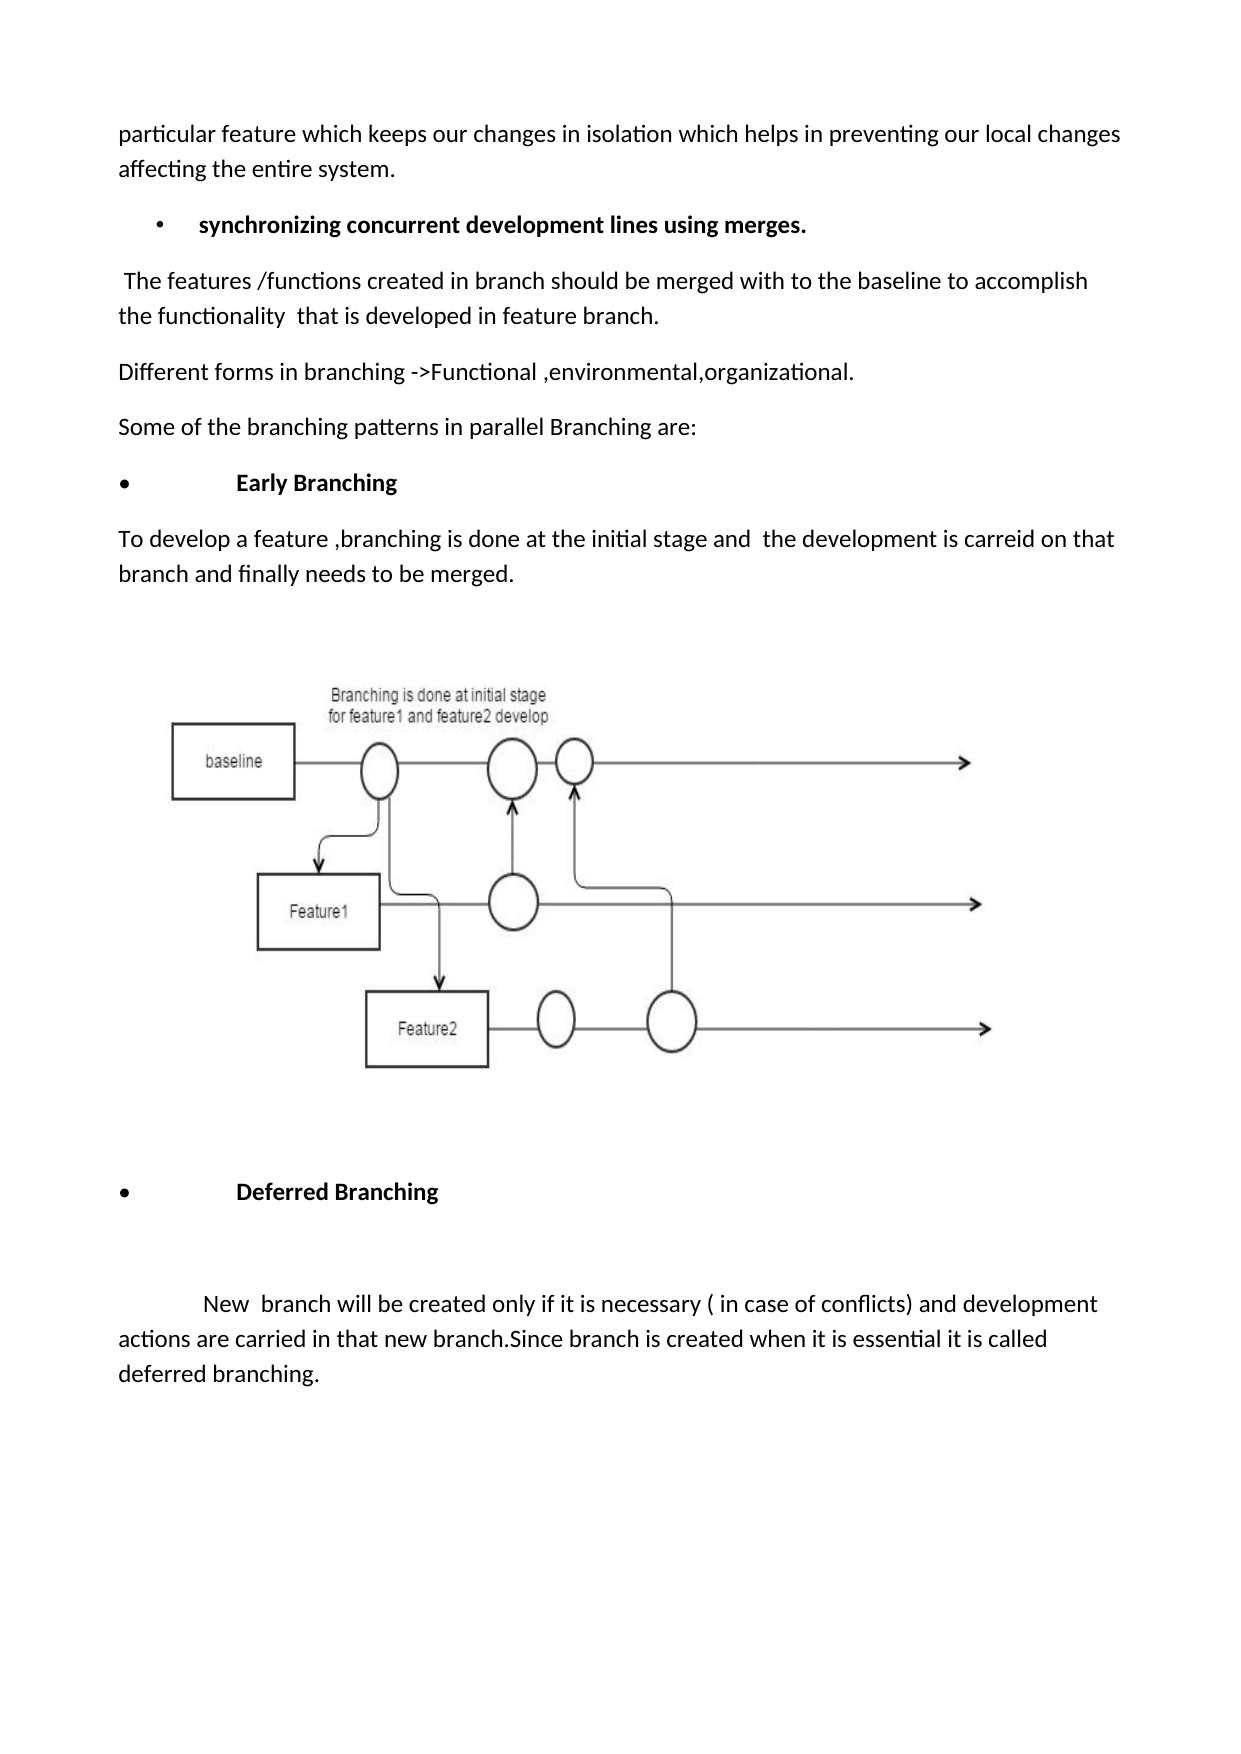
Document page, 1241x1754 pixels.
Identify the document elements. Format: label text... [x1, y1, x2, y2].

text • Early Branching [118, 467, 1122, 498]
text • Deferred Branching [118, 1177, 1122, 1207]
text Different forms in branching ->Functional ,environmental,organizational. [118, 356, 1122, 386]
text The features /functions created in branch should be merged with to the baseline to accomplish the functionality that is developed in feature branch. [118, 265, 1122, 330]
text New branch will be created only if it is necessary ( in case of conflicts) and development actions are carried in that new branch.Since branch is created when it is essential it is called deferred branching. [118, 1288, 1122, 1389]
list synchronizing concurrent development lines using merges. [156, 209, 1122, 239]
text Some of the branching patterns in parallel Branching are: [118, 411, 1122, 442]
text particular feature which keeps our changes in isolation which helps in preventing our local changes affecting the entire system. [118, 118, 1122, 184]
text To develop a feature ,branching is done at the initial stage and the development is carreid on that branch and finally needs to be merged. [118, 523, 1122, 589]
